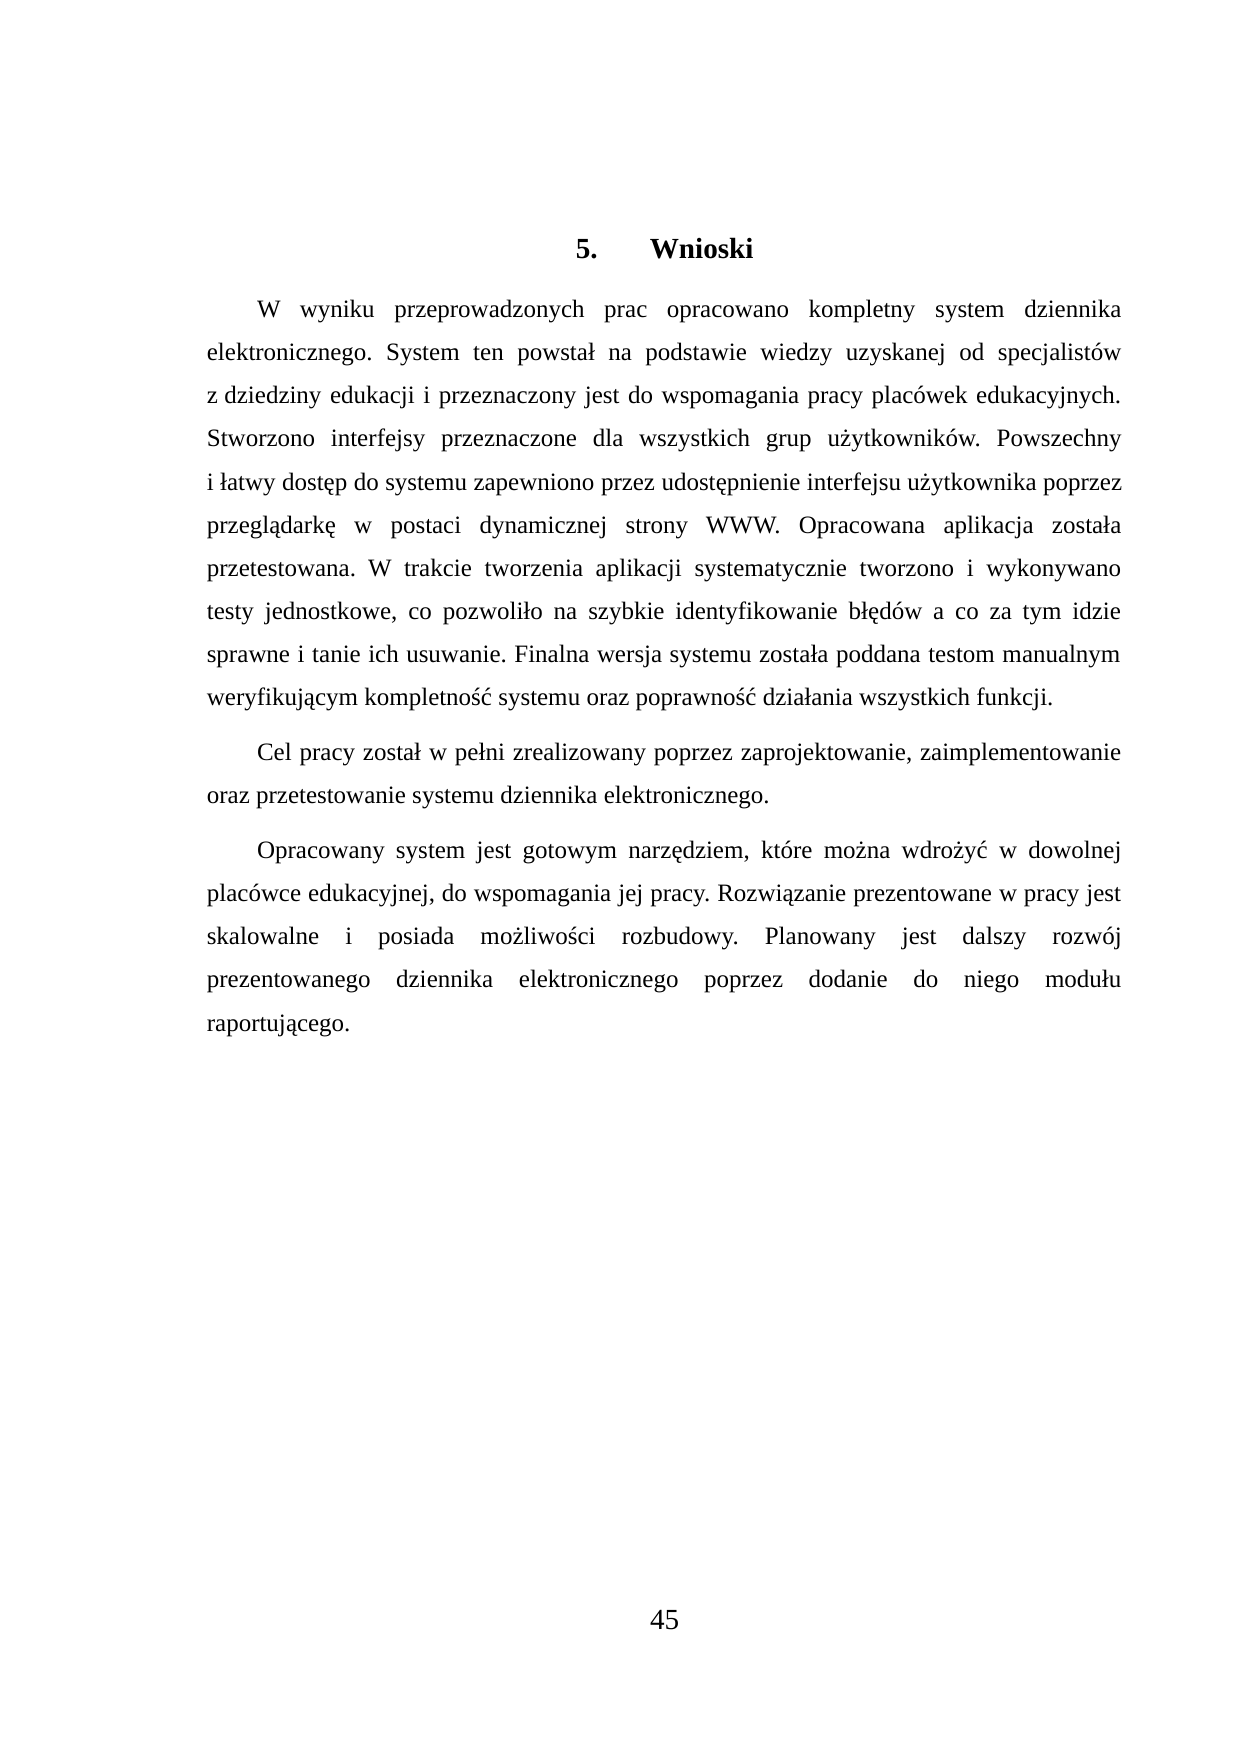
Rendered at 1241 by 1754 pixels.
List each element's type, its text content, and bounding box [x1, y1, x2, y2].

text W wyniku przeprowadzonych prac opracowano kompletny system dziennika elektronicznego. System ten powstał na podstawie wiedzy uzyskanej od specjalistów z dziedziny edukacji i przeznaczony jest do wspomagania pracy placówek edukacyjnych. Stworzono interfejsy przeznaczone dla wszystkich grup użytkowników. Powszechny i łatwy dostęp do systemu zapewniono przez udostępnienie interfejsu użytkownika poprzez przeglądarkę w postaci dynamicznej strony WWW. Opracowana aplikacja została przetestowana. W trakcie tworzenia aplikacji systematycznie tworzono i wykonywano testy jednostkowe, co pozwoliło na szybkie identyfikowanie błędów a co za tym idzie sprawne i tanie ich usuwanie. Finalna wersja systemu została poddana testom manualnym weryfikującym kompletność systemu oraz poprawność działania wszystkich funkcji. [207, 294, 1122, 711]
text Opracowany system jest gotowym narzędziem, które można wdrożyć w dowolnej placówce edukacyjnej, do wspomagania jej pracy. Rozwiązanie prezentowane w pracy jest skalowalne i posiada możliwości rozbudowy. Planowany jest dalszy rozwój prezentowanego dziennika elektronicznego poprzez dodanie do niego modułu raportującego. [207, 835, 1122, 1036]
text Cel pracy został w pełni zrealizowany poprzez zaprojektowanie, zaimplementowanie oraz przetestowanie systemu dziennika elektronicznego. [207, 737, 1122, 809]
subtitle Wnioski [207, 231, 1122, 265]
